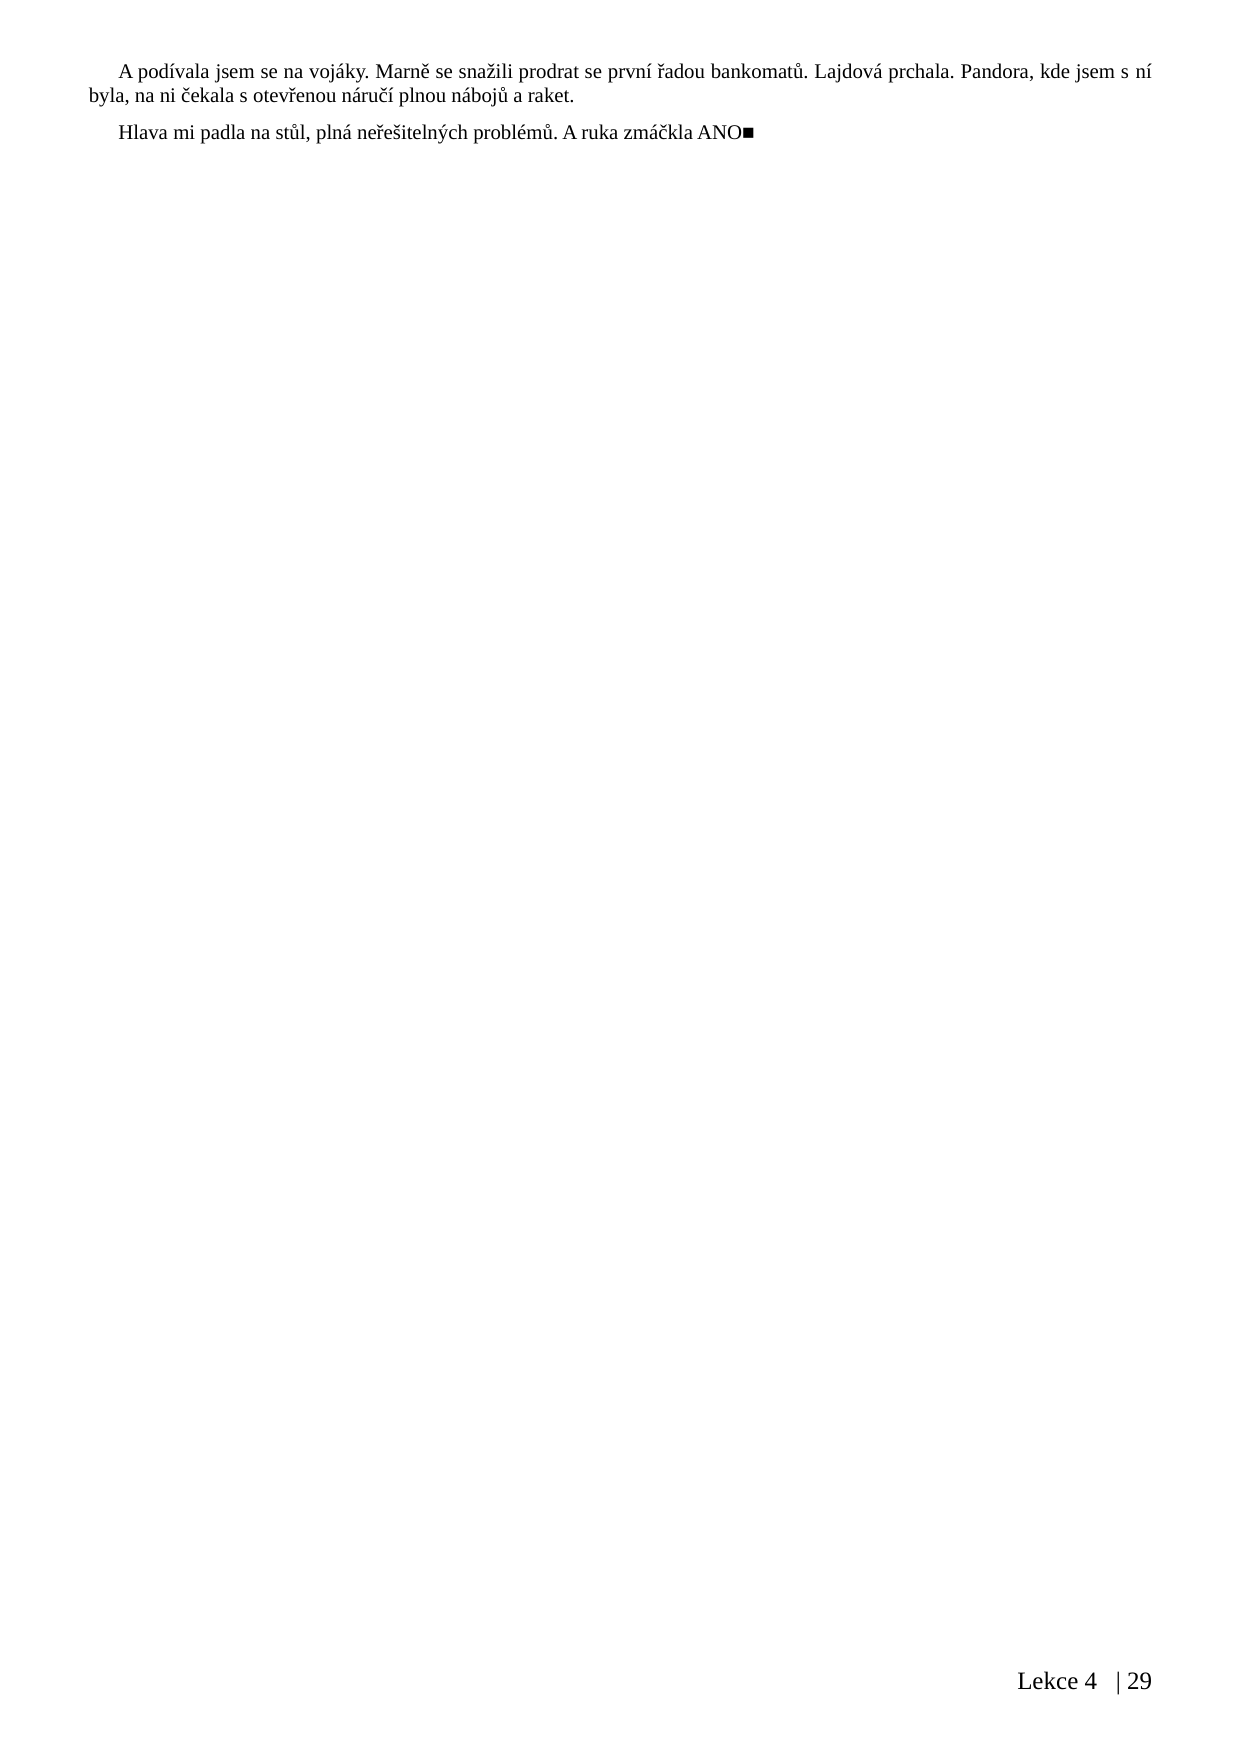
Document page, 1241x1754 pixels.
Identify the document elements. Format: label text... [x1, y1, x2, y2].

text A podívala jsem se na vojáky. Marně se snažili prodrat se první řadou bankomatů. Lajdová prchala. Pandora, kde jsem s ní byla, na ni čekala s otevřenou náručí plnou nábojů a raket. [88, 59, 1152, 107]
text Hlava mi padla na stůl, plná neřešitelných problémů. A ruka zmáčkla ANO■ [88, 119, 1152, 144]
